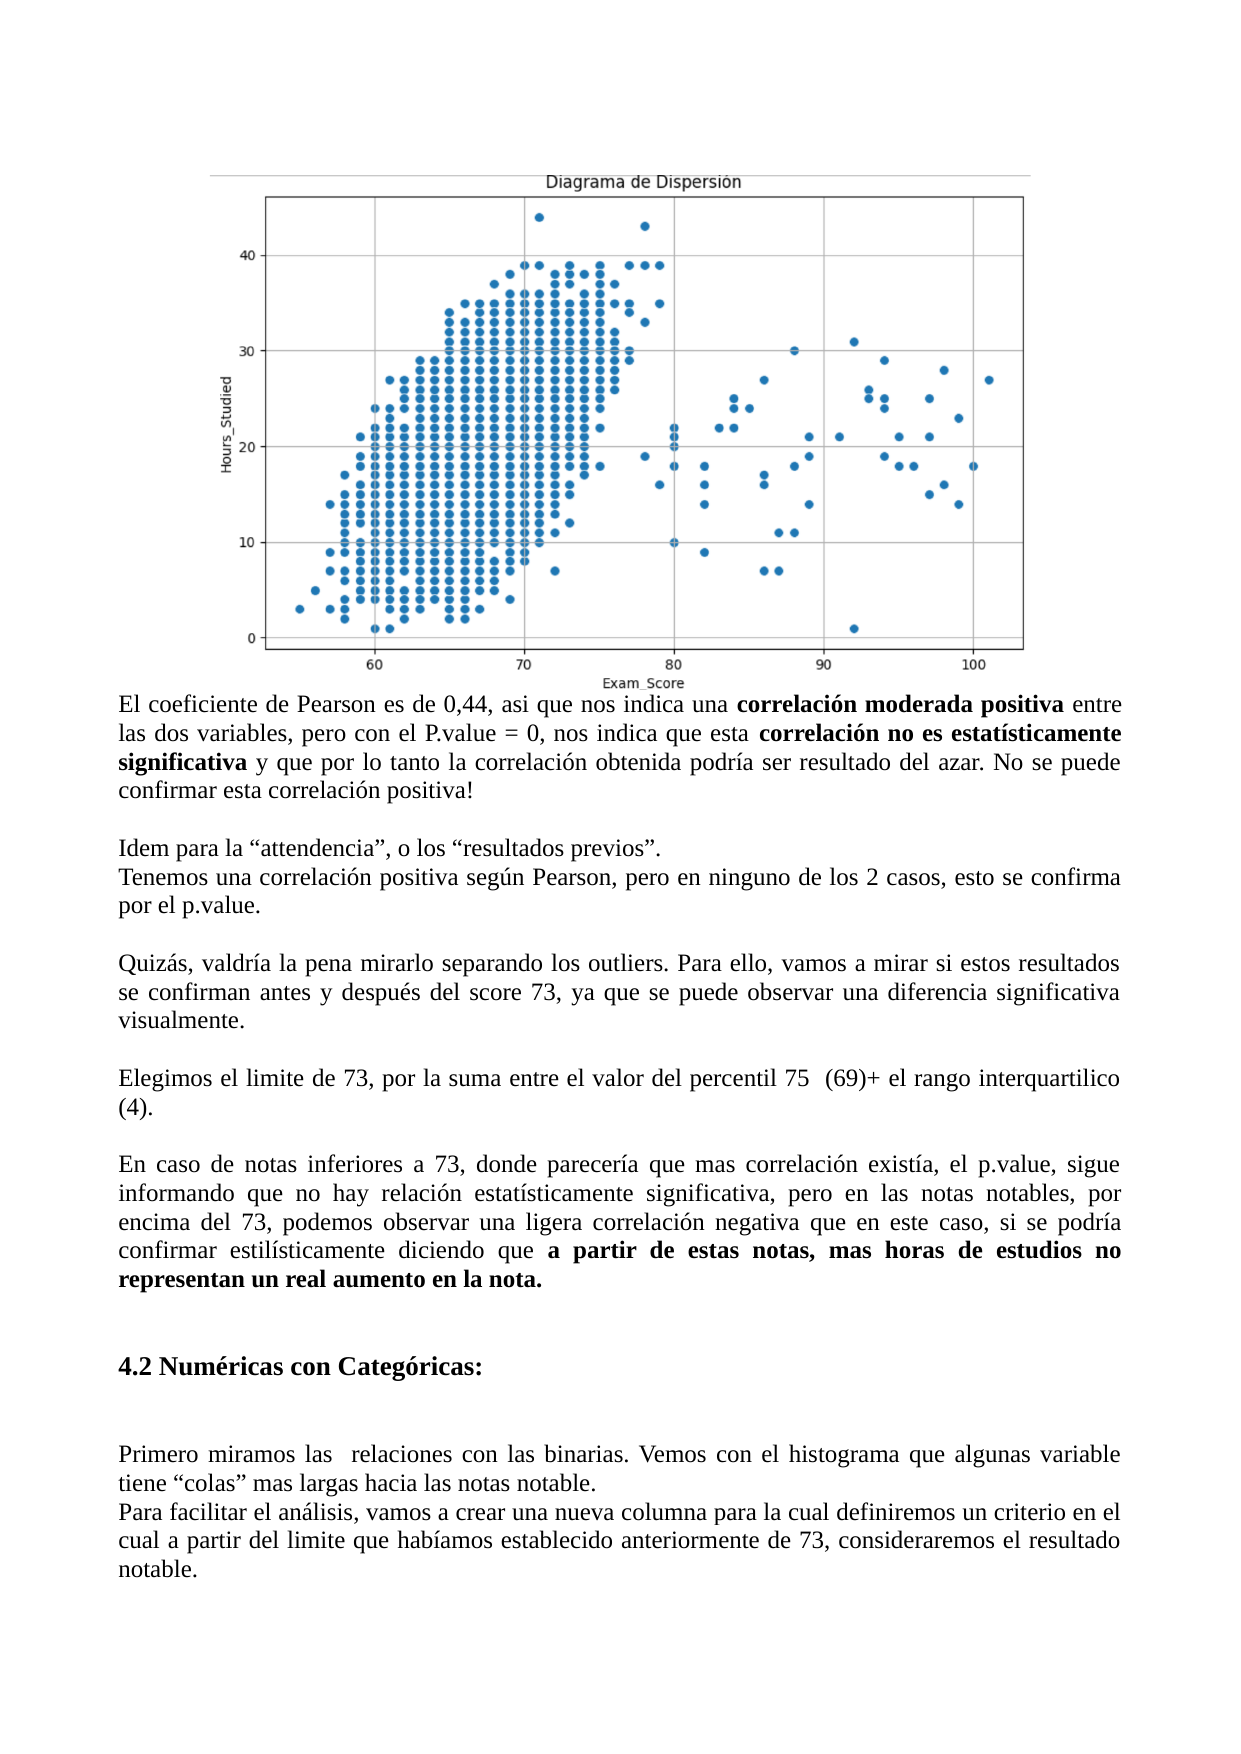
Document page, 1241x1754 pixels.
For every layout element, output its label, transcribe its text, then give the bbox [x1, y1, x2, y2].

text Para facilitar el análisis, vamos a crear una nueva columna para la cual definiremos un criterio en el cual a partir del limite que habíamos establecido anteriormente de 73, consideraremos el resultado notable. [118, 1497, 1122, 1583]
text Idem para la “attendencia”, o los “resultados previos”. [118, 833, 1122, 862]
text El coeficiente de Pearson es de 0,44, asi que nos indica una correlación moderada positiva entre las dos variables, pero con el P.value = 0, nos indica que esta correlación no es estatísticamente significativa y que por lo tanto la correlación obtenida podría ser resultado del azar. No se puede confirmar esta correlación positiva! [118, 176, 1122, 804]
text Primero miramos las relaciones con las binarias. Vemos con el histograma que algunas variable tiene “colas” mas largas hacia las notas notable. [118, 1439, 1122, 1497]
text Elegimos el limite de 73, por la suma entre el valor del percentil 75 (69)+ el rango interquartilico (4). [118, 1063, 1122, 1121]
text Quizás, valdría la pena mirarlo separando los outliers. Para ello, vamos a mirar si estos resultados se confirman antes y después del score 73, ya que se puede observar una diferencia significativa visualmente. [118, 948, 1122, 1034]
text Tenemos una correlación positiva según Pearson, pero en ninguno de los 2 casos, esto se confirma por el p.value. [118, 862, 1122, 919]
text 4.2 Numéricas con Categóricas: [118, 1351, 1122, 1382]
picture [209, 175, 1031, 690]
text En caso de notas inferiores a 73, donde parecería que mas correlación existía, el p.value, sigue informando que no hay relación estatísticamente significativa, pero en las notas notables, por encima del 73, podemos observar una ligera correlación negativa que en este caso, si se podría confirmar estilísticamente diciendo que a partir de estas notas, mas horas de estudios no representan un real aumento en la nota. [118, 1149, 1122, 1293]
